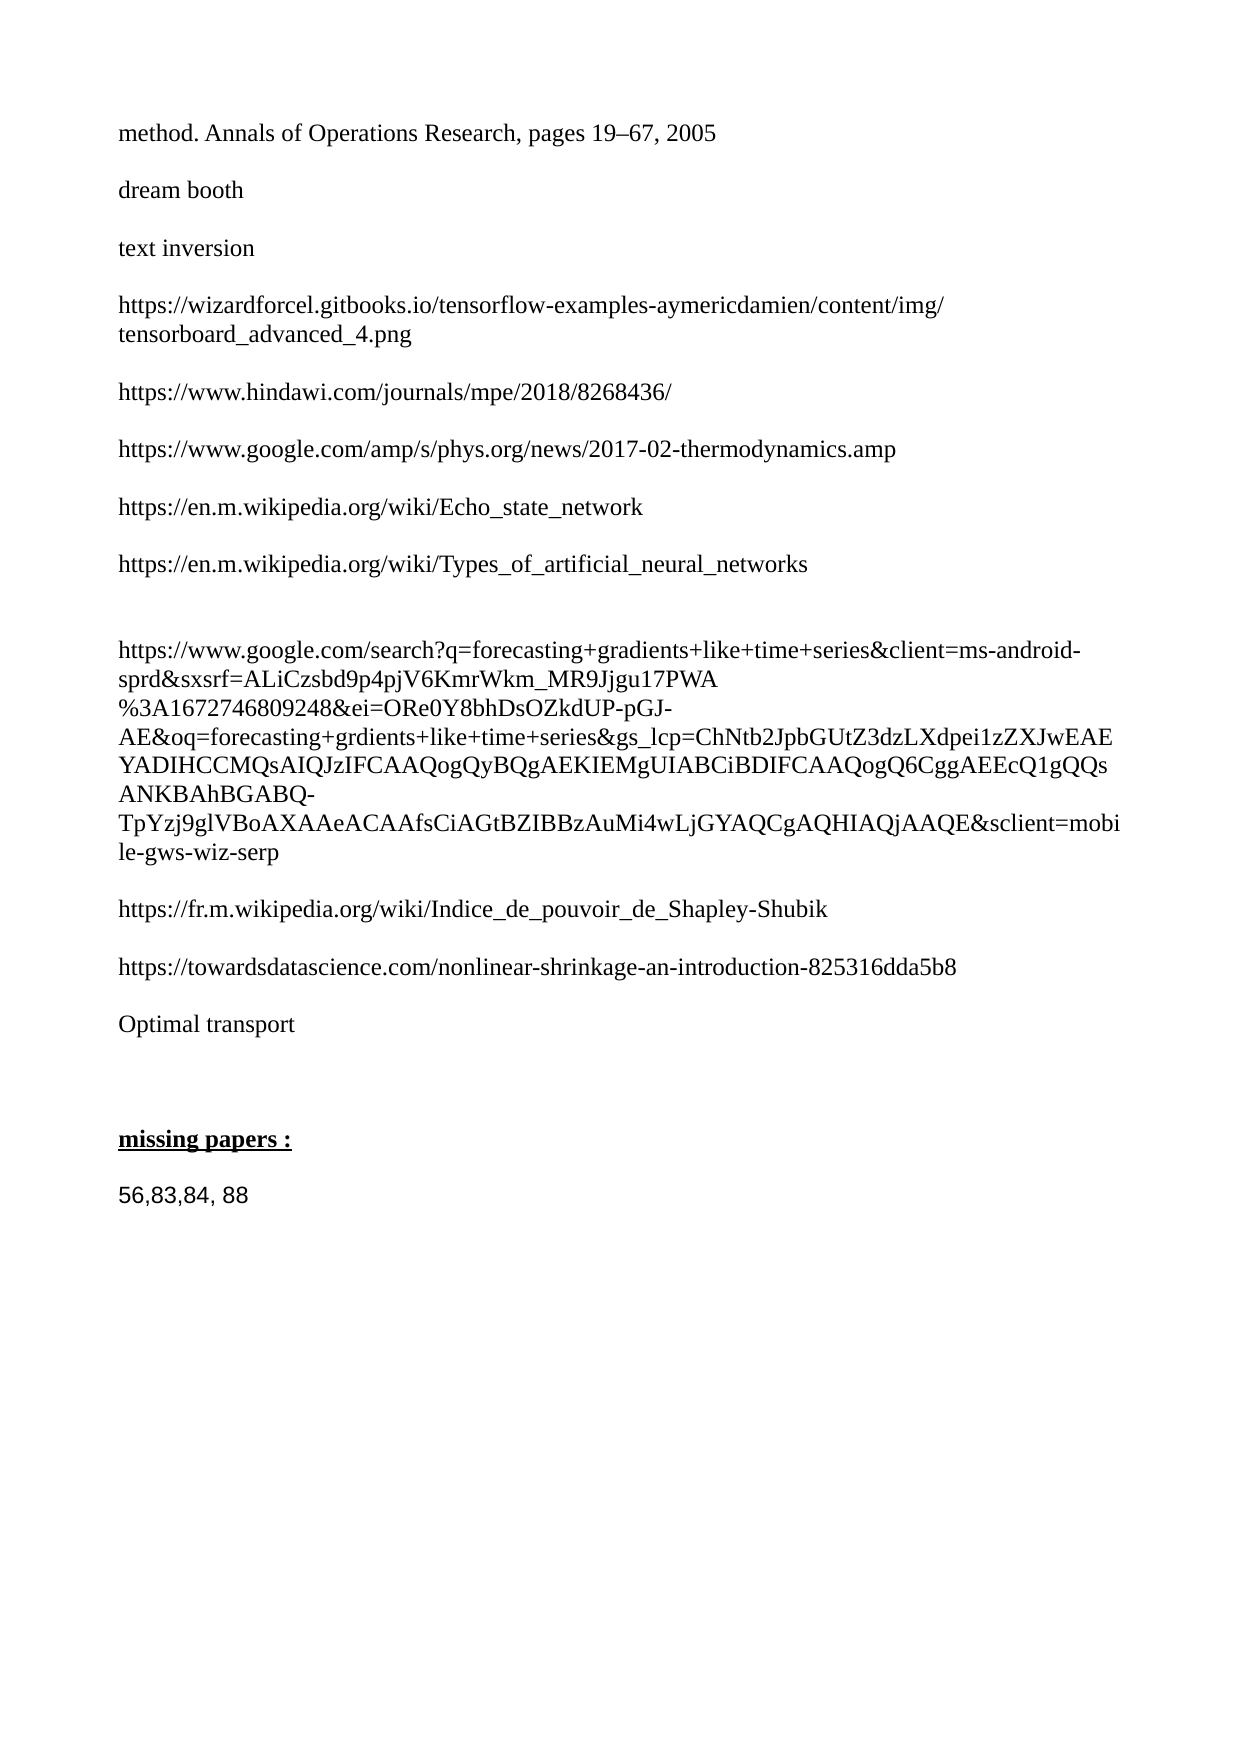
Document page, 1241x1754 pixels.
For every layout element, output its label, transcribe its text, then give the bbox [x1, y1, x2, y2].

text dream booth [118, 176, 1122, 204]
text https://towardsdatascience.com/nonlinear-shrinkage-an-introduction-825316dda5b8 [118, 952, 1122, 981]
text 56,83,84, 88 [118, 1182, 1122, 1209]
text https://www.hindawi.com/journals/mpe/2018/8268436/ [118, 377, 1122, 406]
text Optimal transport [118, 1009, 1122, 1038]
text text inversion [118, 233, 1122, 262]
text https://wizardforcel.gitbooks.io/tensorflow-examples-aymericdamien/content/img/tensorboard_advanced_4.png [118, 291, 1122, 348]
text https://fr.m.wikipedia.org/wiki/Indice_de_pouvoir_de_Shapley-Shubik [118, 894, 1122, 923]
text https://en.m.wikipedia.org/wiki/Echo_state_network [118, 492, 1122, 521]
text https://www.google.com/amp/s/phys.org/news/2017-02-thermodynamics.amp [118, 434, 1122, 463]
text method. Annals of Operations Research, pages 19–67, 2005 [118, 118, 1122, 147]
text missing papers : [118, 1124, 1122, 1153]
text https://www.google.com/search?q=forecasting+gradients+like+time+series&client=ms-android-sprd&sxsrf=ALiCzsbd9p4pjV6KmrWkm_MR9Jjgu17PWA%3A1672746809248&ei=ORe0Y8bhDsOZkdUP-pGJ-AE&oq=forecasting+grdients+like+time+series&gs_lcp=ChNtb2JpbGUtZ3dzLXdpei1zZXJwEAEYADIHCCMQsAIQJzIFCAAQogQyBQgAEKIEMgUIABCiBDIFCAAQogQ6CggAEEcQ1gQQsANKBAhBGABQ-TpYzj9glVBoAXAAeACAAfsCiAGtBZIBBzAuMi4wLjGYAQCgAQHIAQjAAQE&sclient=mobile-gws-wiz-serp [118, 636, 1122, 866]
text https://en.m.wikipedia.org/wiki/Types_of_artificial_neural_networks [118, 549, 1122, 578]
